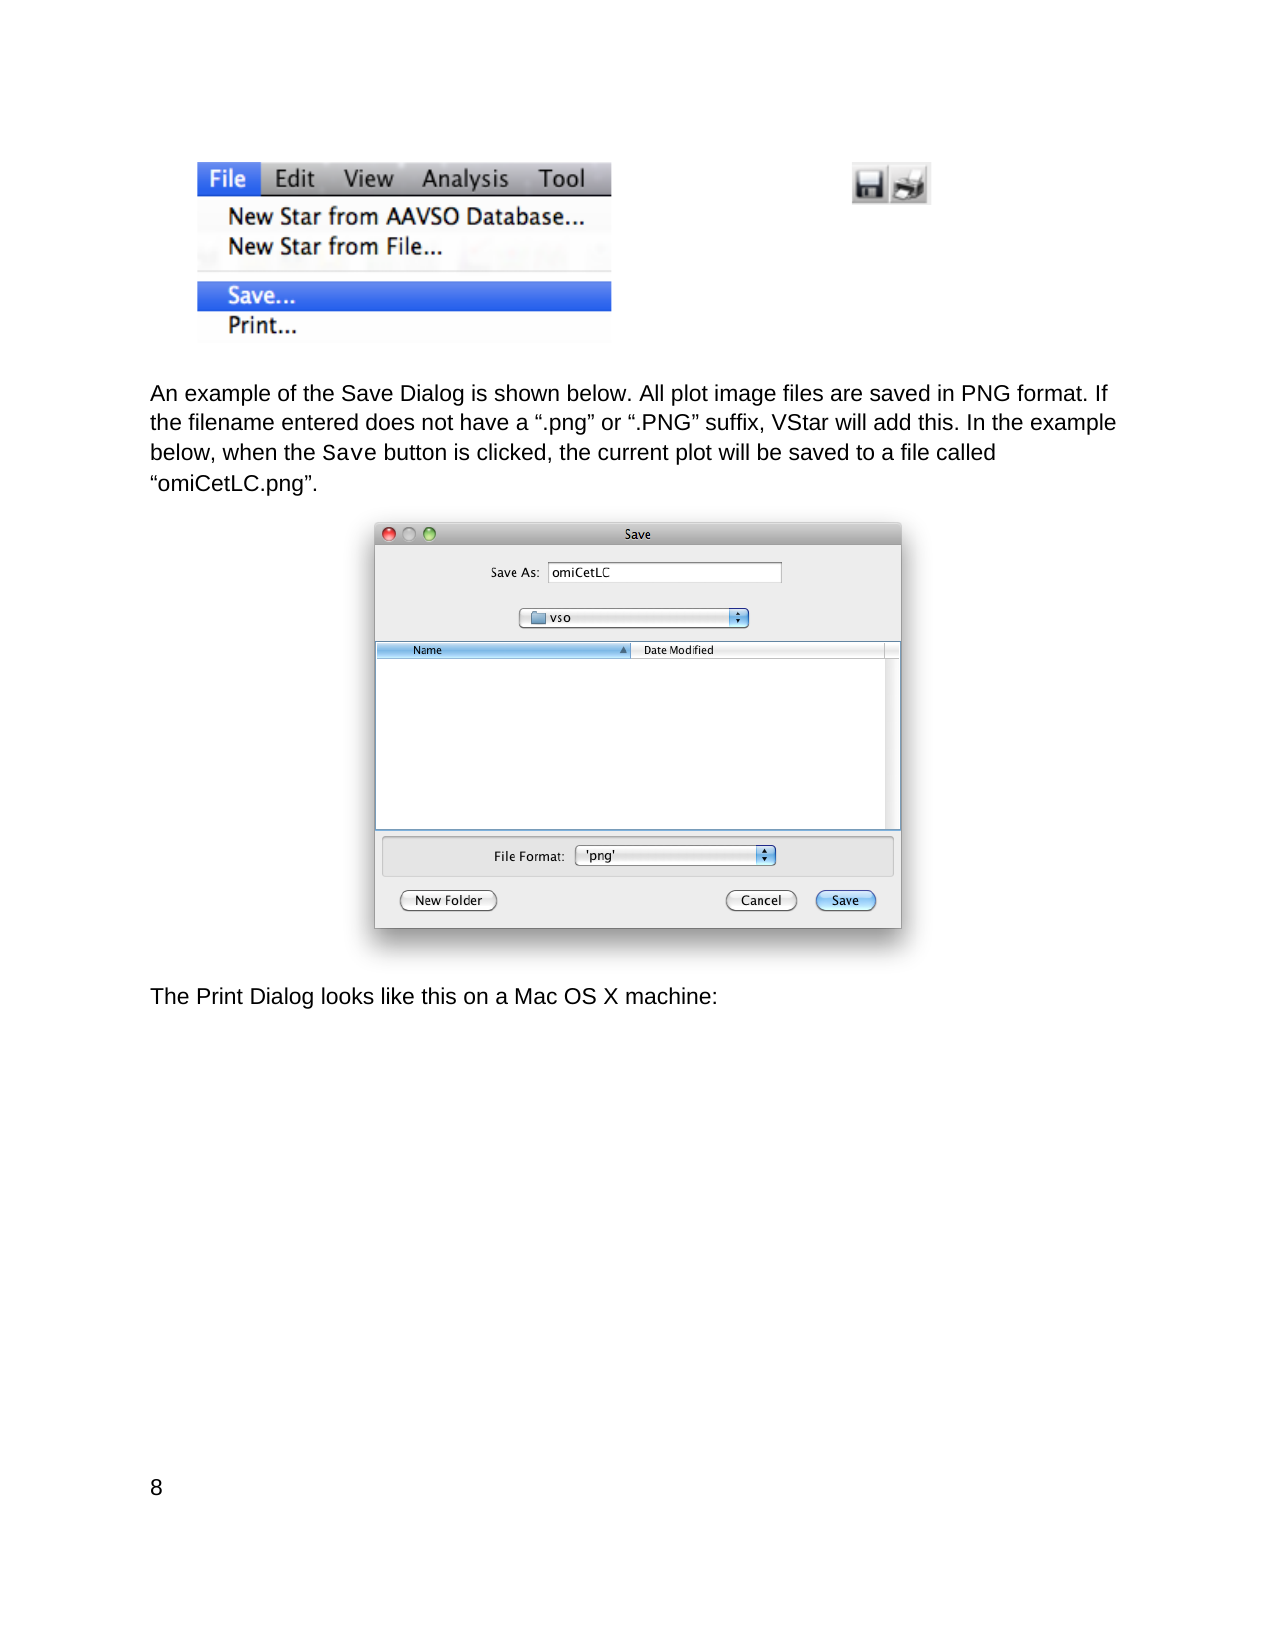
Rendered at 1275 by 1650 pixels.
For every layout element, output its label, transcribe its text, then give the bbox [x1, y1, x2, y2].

text An example of the Save Dialog is shown below. All plot image files are saved in PNG format. If the filename entered does not have a “.png” or “.PNG” suffix, VStar will add this. In the example below, when the Save button is clicked, the current plot will be saved to a file called “omiCetLC.png”. [150, 380, 1125, 496]
picture [851, 162, 932, 205]
picture [336, 500, 939, 980]
picture [197, 162, 612, 343]
table_header [161, 152, 647, 378]
table_header [649, 152, 1134, 378]
text The Print Dialog looks like this on a Mac OS X machine: [150, 983, 1125, 1009]
